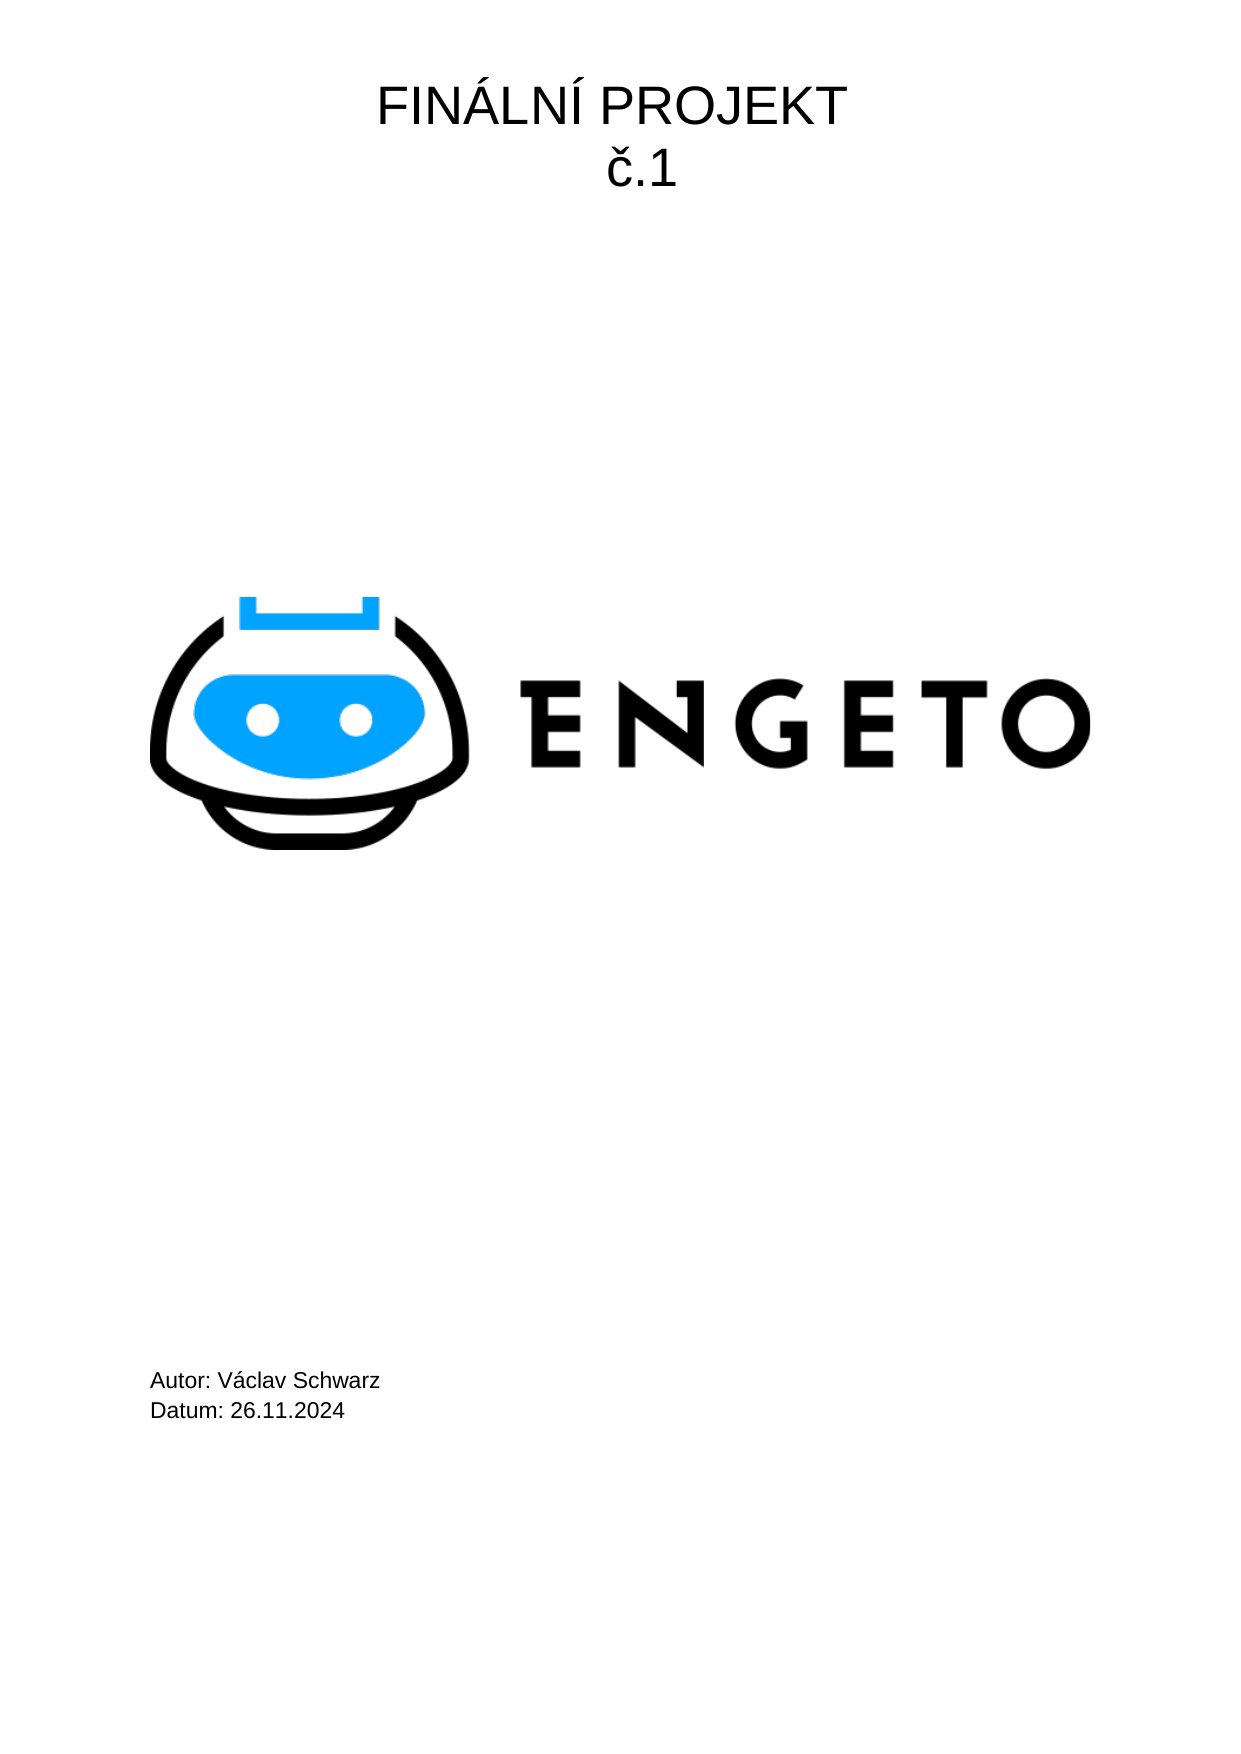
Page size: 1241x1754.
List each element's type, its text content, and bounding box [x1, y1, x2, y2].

text FINÁLNÍ PROJEKT č.1 [150, 74, 1090, 198]
text Autor: Václav Schwarz [150, 1367, 1090, 1393]
text Datum: 26.11.2024 [150, 1397, 1090, 1423]
